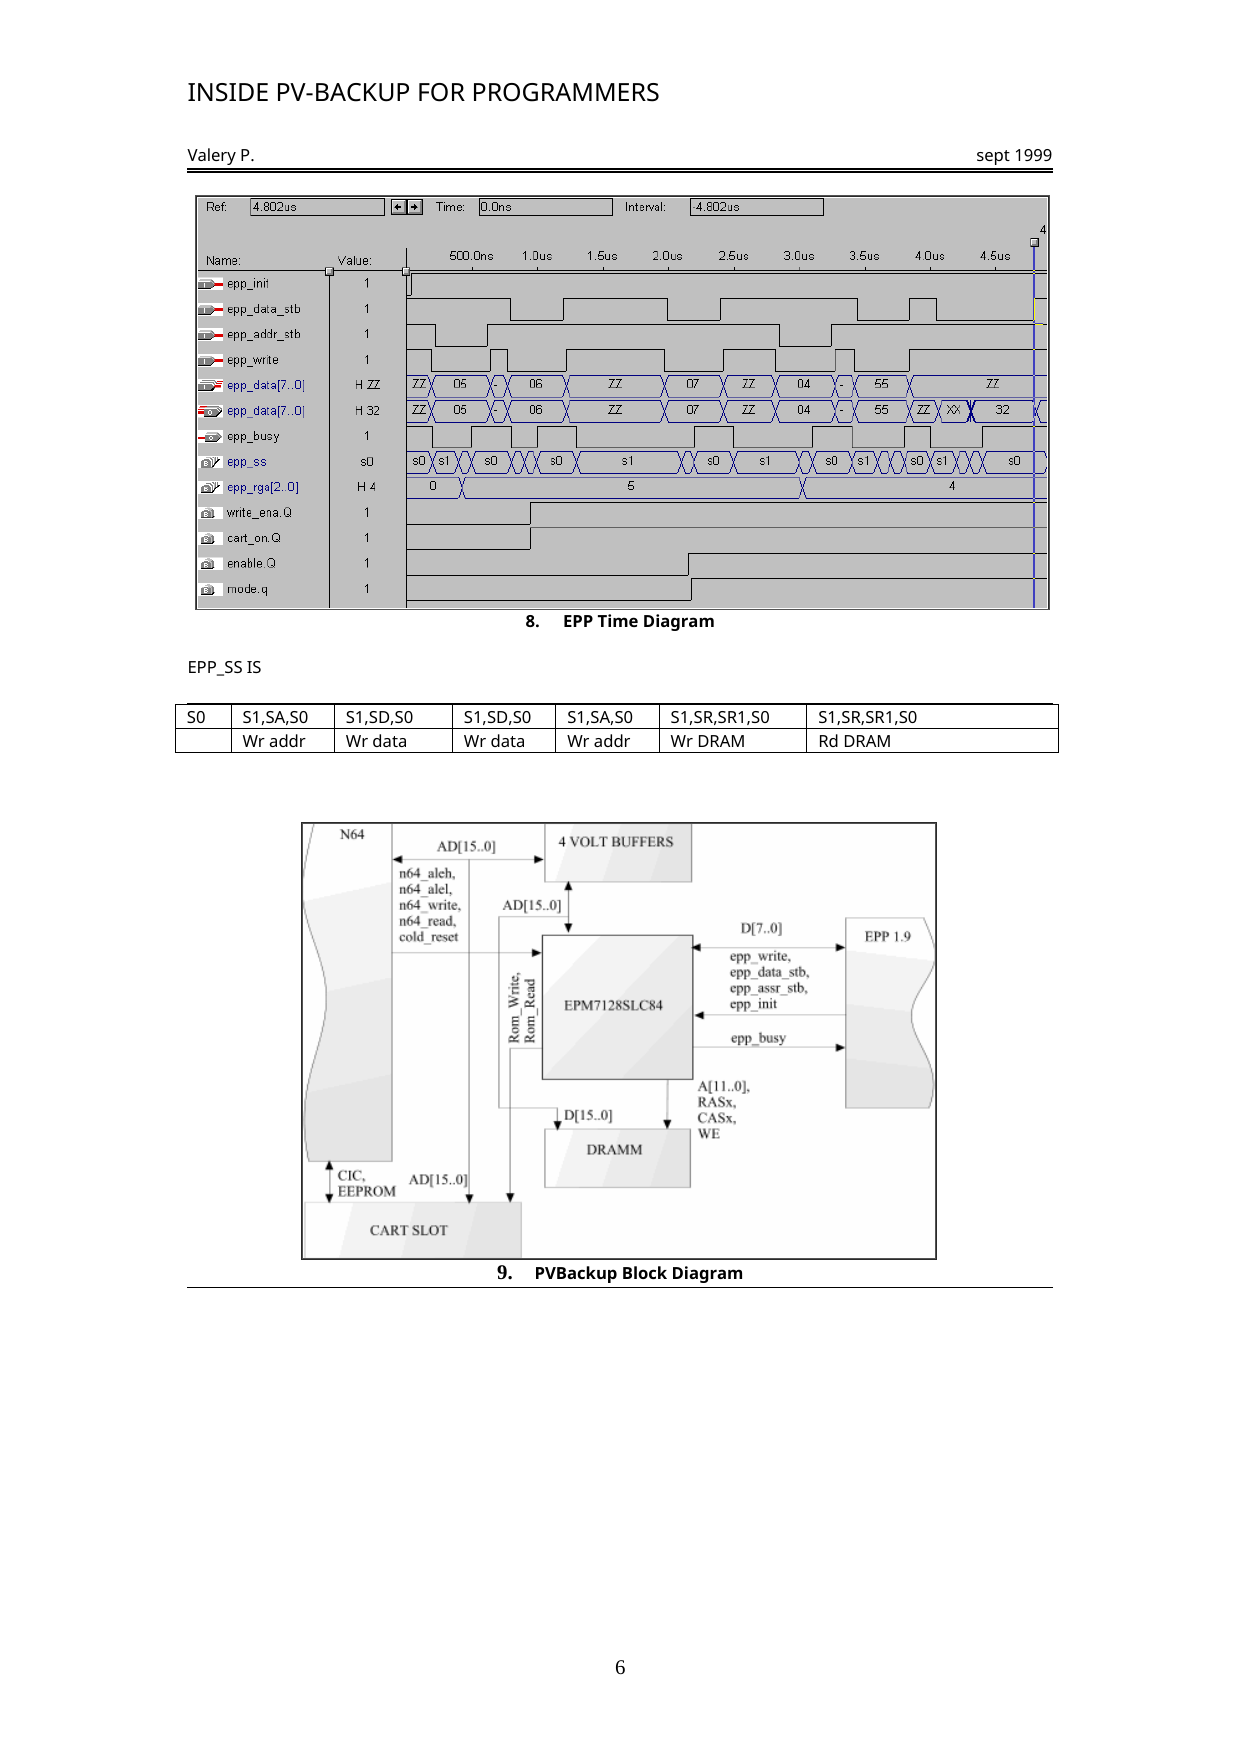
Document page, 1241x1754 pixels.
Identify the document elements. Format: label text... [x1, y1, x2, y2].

table_header S1,SA,S0 [232, 705, 334, 728]
table_header S1,SA,S0 [556, 705, 659, 728]
table_cell Wr data [453, 729, 555, 752]
table_cell Rd DRAM [807, 729, 1058, 752]
table_header S1,SR,SR1,S0 [660, 705, 806, 728]
text EPP_SS IS [187, 655, 1053, 678]
table_cell Wr addr [232, 729, 334, 752]
table_header S1,SD,S0 [335, 705, 452, 728]
table_cell Wr data [335, 729, 452, 752]
table_header S0 [176, 705, 231, 728]
list EPP Time Diagram [187, 195, 1053, 633]
list PVBackup Block Diagram [187, 822, 1053, 1287]
table_header S1,SR,SR1,S0 [807, 705, 1058, 728]
picture [303, 824, 935, 1258]
table_header S1,SD,S0 [453, 705, 555, 728]
table_cell Wr DRAM [660, 729, 806, 752]
table_cell [176, 729, 231, 752]
table_cell Wr addr [556, 729, 659, 752]
